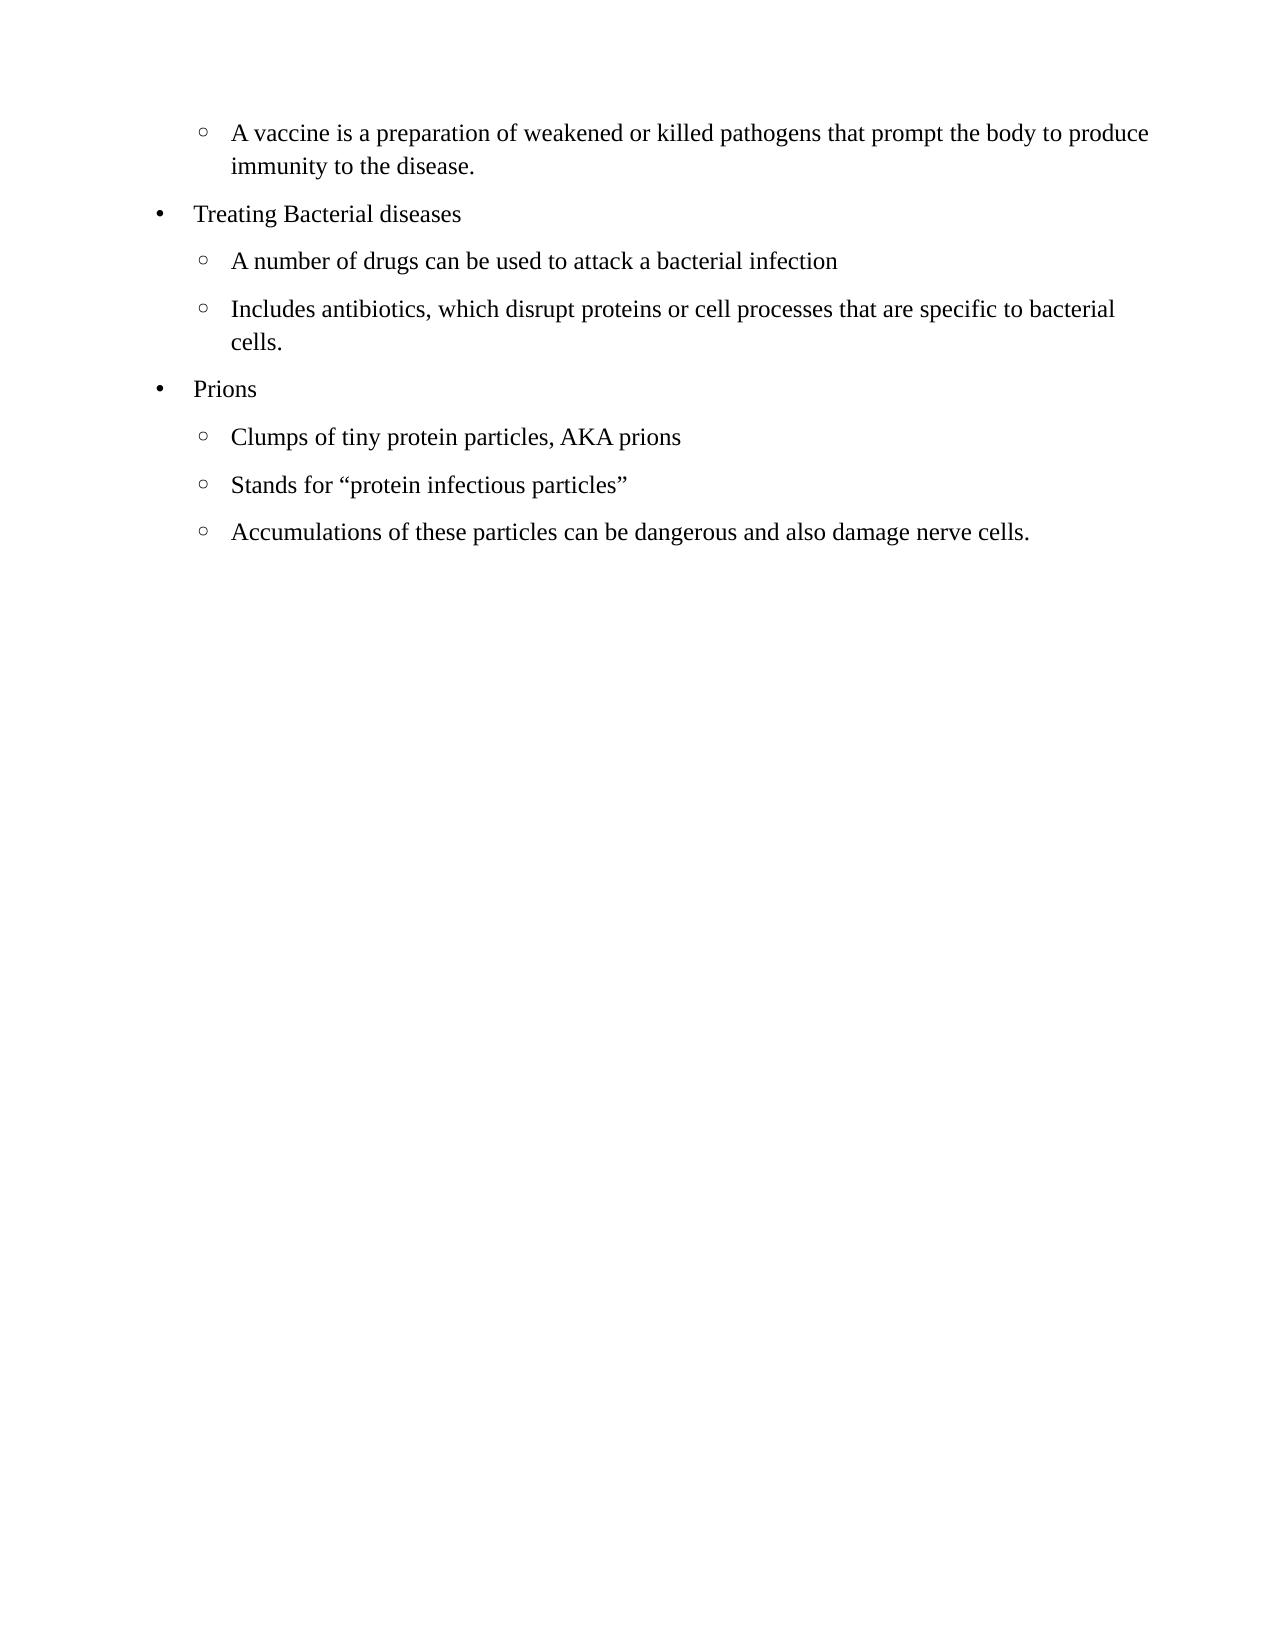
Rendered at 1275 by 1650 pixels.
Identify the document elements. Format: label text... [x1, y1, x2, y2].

list Includes antibiotics, which disrupt proteins or cell processes that are specific to bacterial cells. [193, 294, 1157, 356]
list A vaccine is a preparation of weakened or killed pathogens that prompt the body to produce immunity to the disease. [193, 118, 1157, 180]
list A number of drugs can be used to attack a bacterial infection [193, 246, 1157, 275]
list Stands for “protein infectious particles” [193, 470, 1157, 498]
list Treating Bacterial diseases [156, 199, 1157, 227]
list Accumulations of these particles can be dangerous and also damage nerve cells. [193, 517, 1157, 546]
list Prions [156, 374, 1157, 403]
list Clumps of tiny protein particles, AKA prions [193, 422, 1157, 451]
